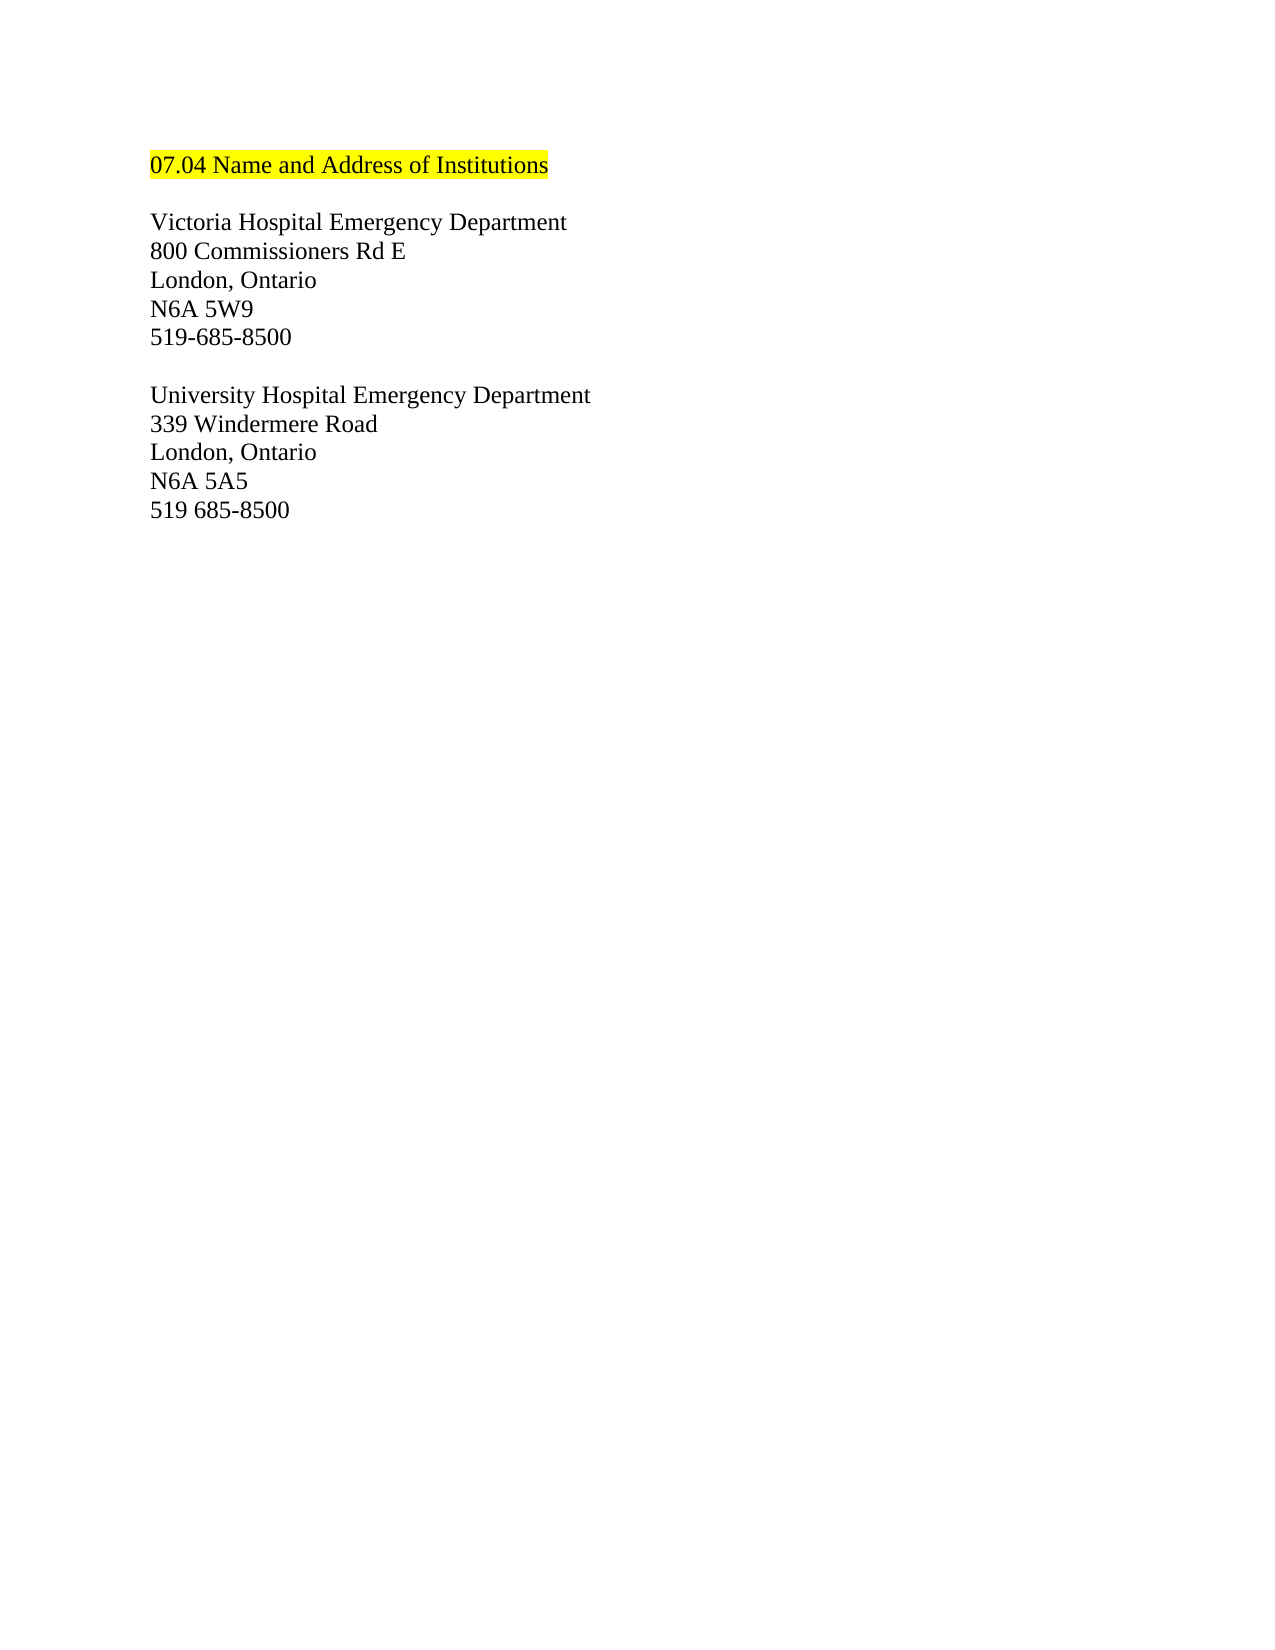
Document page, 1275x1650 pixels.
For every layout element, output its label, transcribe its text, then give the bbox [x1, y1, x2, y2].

text Victoria Hospital Emergency Department [150, 207, 1125, 236]
text 519-685-8500 [150, 322, 1125, 351]
text 339 Windermere Road [150, 409, 1125, 437]
text University Hospital Emergency Department [150, 380, 1125, 409]
text 800 Commissioners Rd E London, Ontario N6A 5W9 [150, 236, 1125, 322]
text 519 685-8500 [150, 495, 1125, 524]
text London, Ontario N6A 5A5 [150, 437, 1125, 495]
text 07.04 Name and Address of Institutions [150, 150, 1125, 207]
